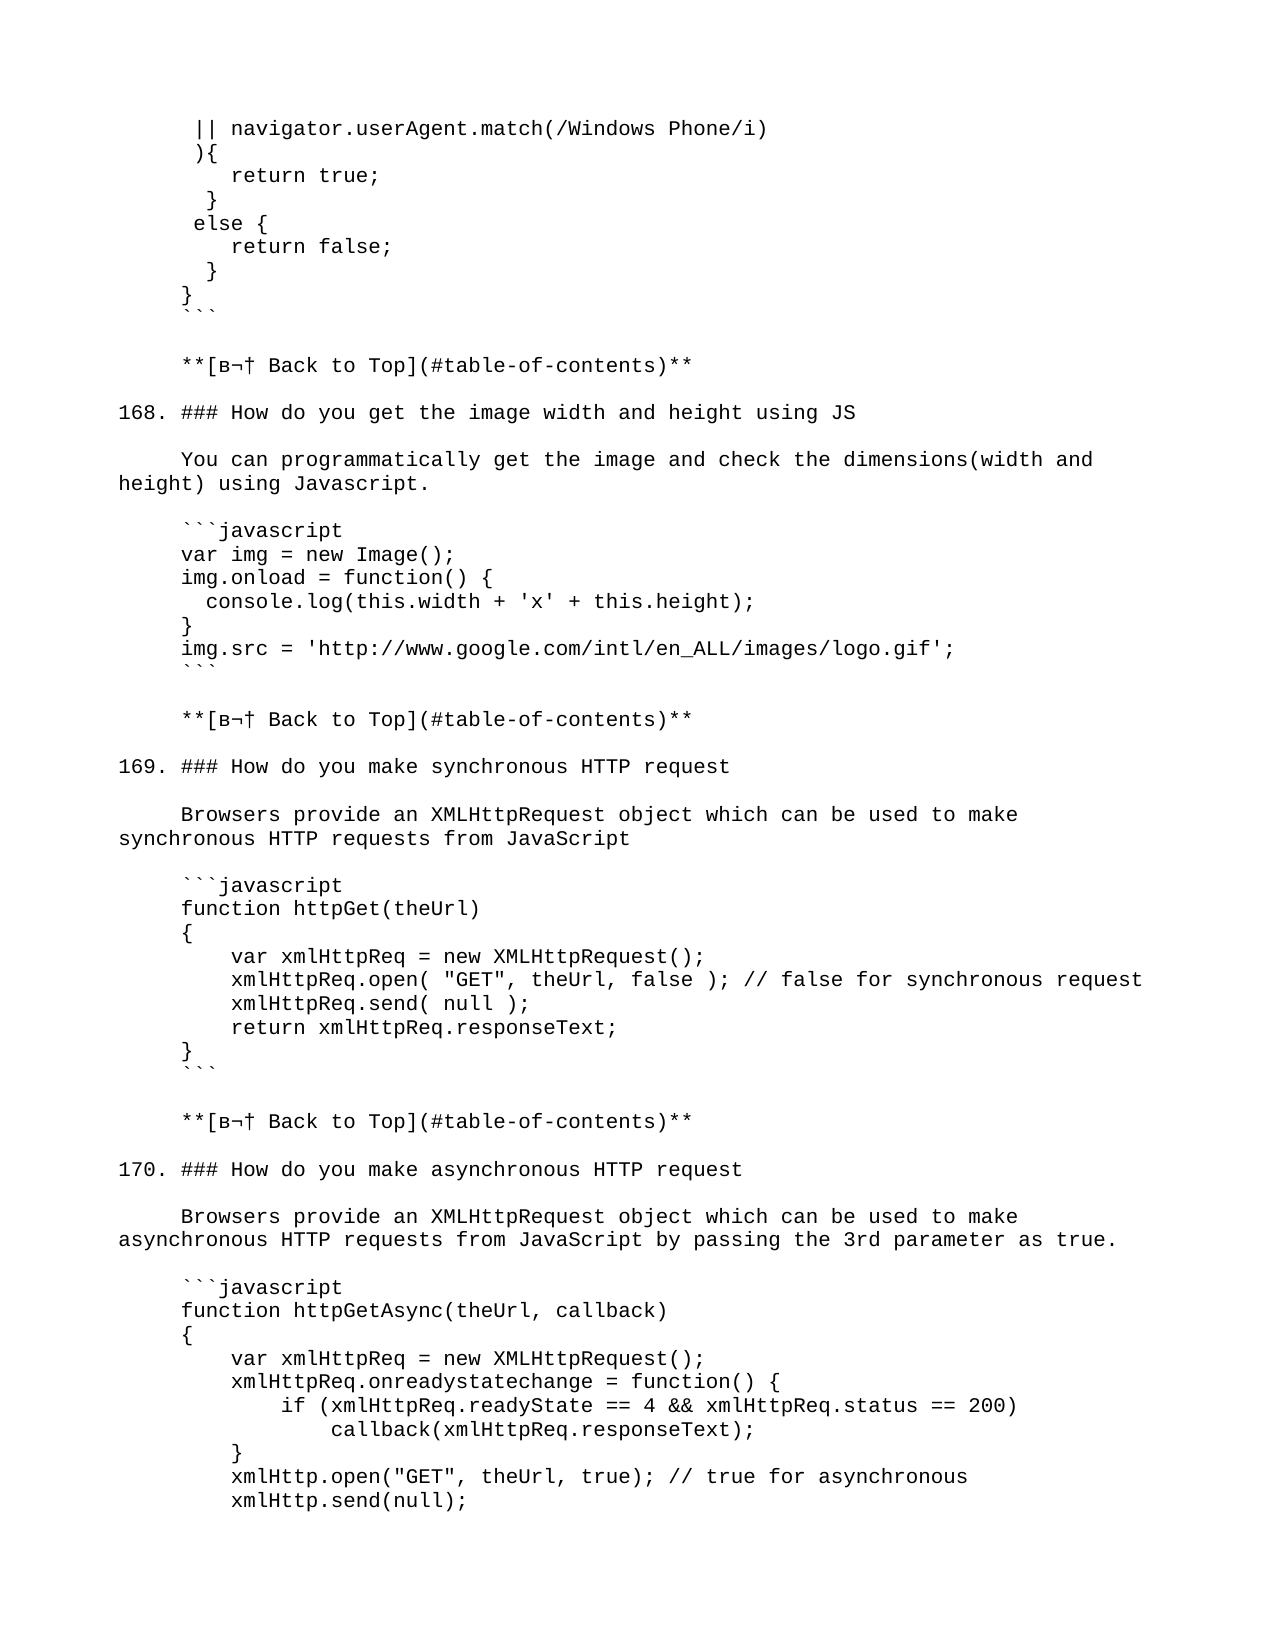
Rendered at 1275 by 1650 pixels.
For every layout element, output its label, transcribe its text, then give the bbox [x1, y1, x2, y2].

text You can programmatically get the image and check the dimensions(width and height) using Javascript. [118, 449, 1157, 496]
text xmlHttpReq.open( "GET", theUrl, false ); // false for synchronous request [118, 969, 1157, 993]
text { [118, 1324, 1157, 1348]
text Browsers provide an XMLHttpRequest object which can be used to make synchronous HTTP requests from JavaScript [118, 804, 1157, 851]
text } [118, 1442, 1157, 1466]
text img.src = 'http://www.google.com/intl/en_ALL/images/logo.gif'; [118, 638, 1157, 662]
text return true; [118, 165, 1157, 189]
text ```javascript [118, 875, 1157, 898]
text } [118, 615, 1157, 638]
text xmlHttpReq.send( null ); [118, 993, 1157, 1017]
text ``` [118, 662, 1157, 686]
text 168. ### How do you get the image width and height using JS [118, 402, 1157, 426]
text **[в¬† Back to Top](#table-of-contents)** [118, 354, 1157, 378]
text return false; [118, 236, 1157, 260]
text ){ [118, 142, 1157, 165]
text ``` [118, 1064, 1157, 1088]
text var xmlHttpReq = new XMLHttpRequest(); [118, 1348, 1157, 1371]
text var img = new Image(); [118, 544, 1157, 567]
text xmlHttpReq.onreadystatechange = function() { [118, 1371, 1157, 1395]
text } [118, 189, 1157, 213]
text console.log(this.width + 'x' + this.height); [118, 591, 1157, 615]
text xmlHttp.open("GET", theUrl, true); // true for asynchronous [118, 1466, 1157, 1489]
text return xmlHttpReq.responseText; [118, 1017, 1157, 1040]
text else { [118, 213, 1157, 236]
text { [118, 922, 1157, 946]
text ```javascript [118, 520, 1157, 544]
text Browsers provide an XMLHttpRequest object which can be used to make asynchronous HTTP requests from JavaScript by passing the 3rd parameter as true. [118, 1206, 1157, 1253]
text xmlHttp.send(null); [118, 1489, 1157, 1513]
text **[в¬† Back to Top](#table-of-contents)** [118, 1111, 1157, 1135]
text ``` [118, 307, 1157, 331]
text callback(xmlHttpReq.responseText); [118, 1419, 1157, 1442]
text } [118, 1040, 1157, 1064]
text 170. ### How do you make asynchronous HTTP request [118, 1158, 1157, 1182]
text if (xmlHttpReq.readyState == 4 && xmlHttpReq.status == 200) [118, 1395, 1157, 1419]
text } [118, 284, 1157, 307]
text img.onload = function() { [118, 567, 1157, 591]
text } [118, 260, 1157, 284]
text 169. ### How do you make synchronous HTTP request [118, 757, 1157, 780]
text || navigator.userAgent.match(/Windows Phone/i) [118, 118, 1157, 142]
text var xmlHttpReq = new XMLHttpRequest(); [118, 946, 1157, 969]
text ```javascript [118, 1277, 1157, 1300]
text function httpGetAsync(theUrl, callback) [118, 1300, 1157, 1324]
text function httpGet(theUrl) [118, 898, 1157, 922]
text **[в¬† Back to Top](#table-of-contents)** [118, 709, 1157, 733]
